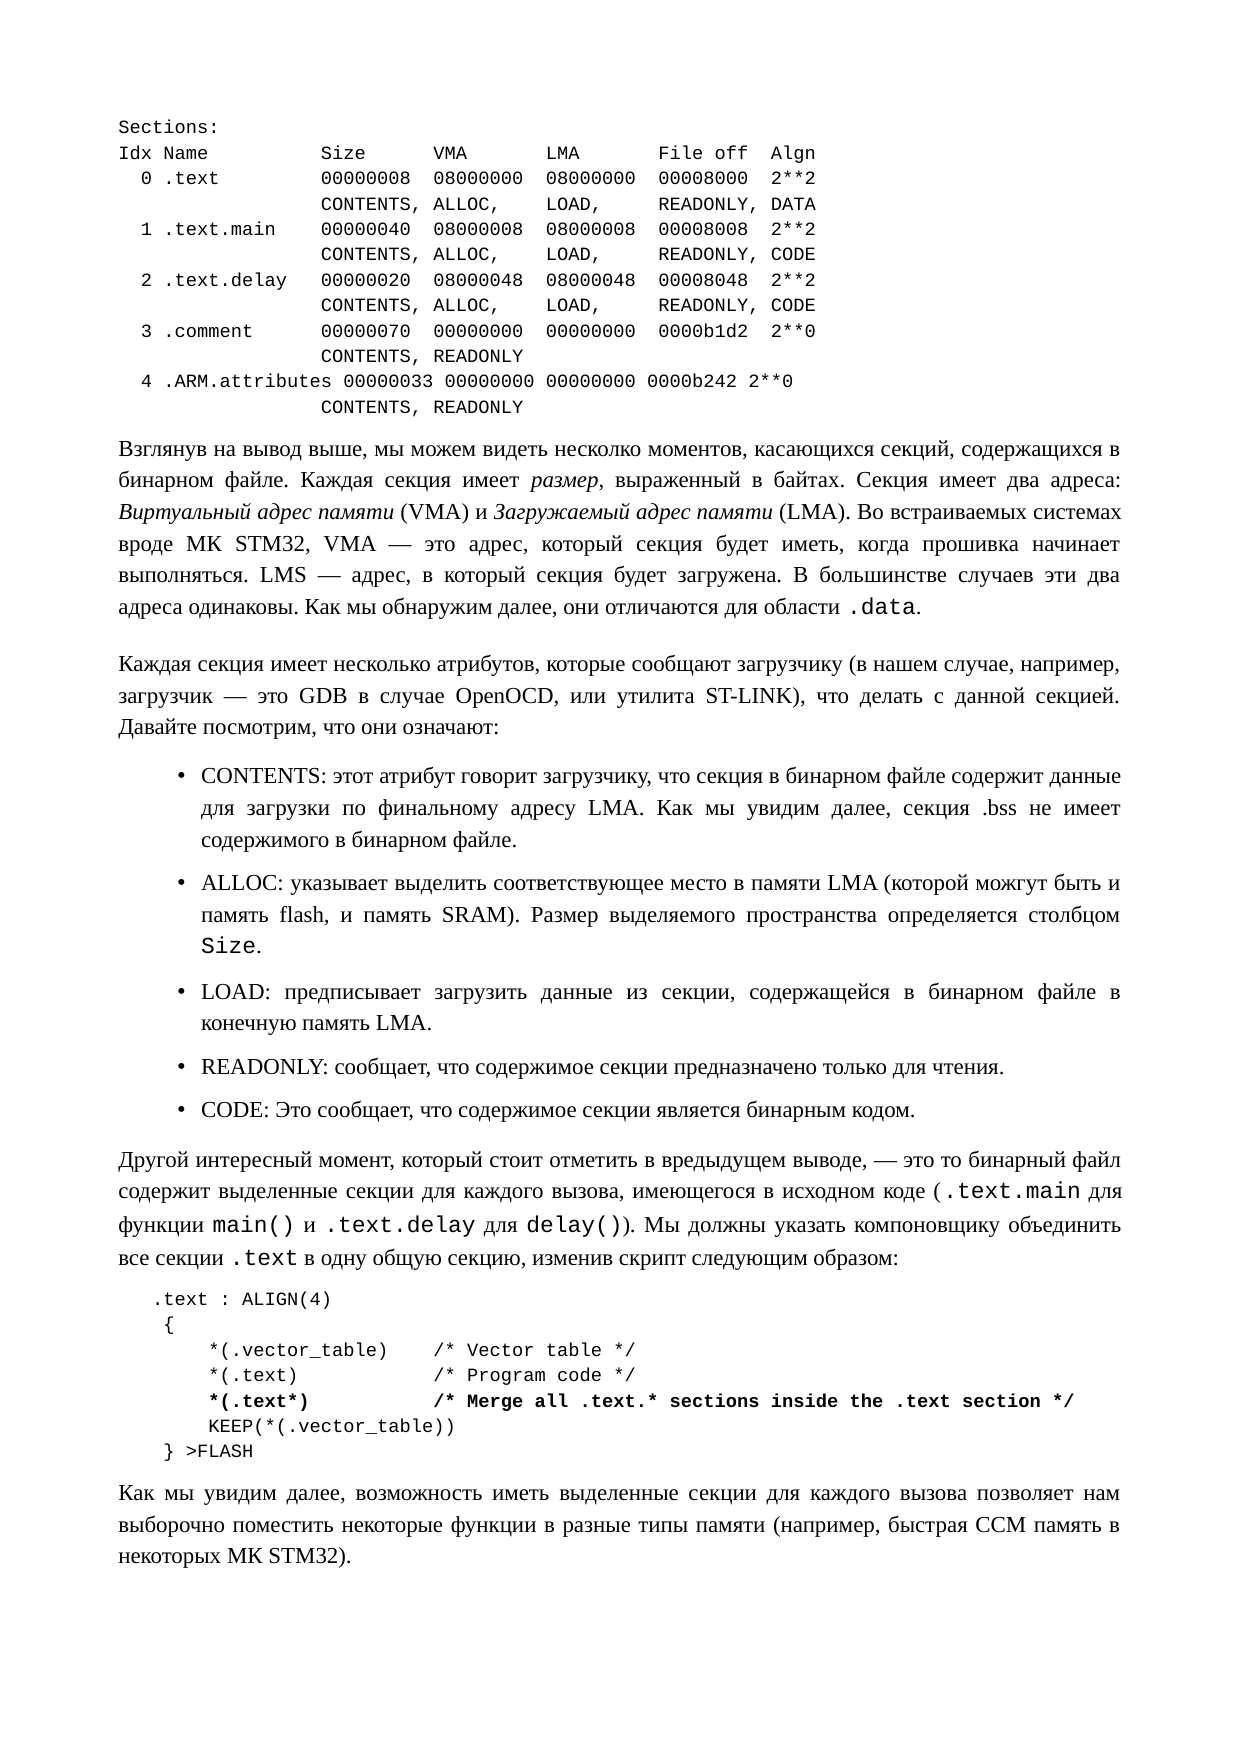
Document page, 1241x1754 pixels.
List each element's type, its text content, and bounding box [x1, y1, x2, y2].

list CODE: Это сообщает, что содержимое секции является бинарным кодом. [177, 1096, 1122, 1123]
list READONLY: сообщает, что содержимое секции предназначено только для чтения. [177, 1053, 1122, 1079]
text 4 .ARM.attributes 00000033 00000000 00000000 0000b242 2**0 [118, 372, 1122, 393]
text *(.text*) /* Merge all .text.* sections inside the .text section */ [118, 1391, 1122, 1413]
text { [118, 1315, 1122, 1336]
text Другой интересный момент, который стоит отметить в вредыдущем выводе, — это то бинарный файл содержит выделенные секции для каждого вызова, имеющегося в исходном коде (.text.main для функции main() и .text.delay для delay()). Мы должны указать компоновщику объединить все секции .text в одну общую секцию, изменив скрипт следующим образом: [118, 1146, 1122, 1272]
text CONTENTS, ALLOC, LOAD, READONLY, DATA [118, 194, 1122, 216]
text CONTENTS, READONLY [118, 347, 1122, 368]
text Взглянув на вывод выше, мы можем видеть несколко моментов, касающихся секций, содержащихся в бинарном файле. Каждая секция имеет размер, выраженный в байтах. Секция имеет два адреса: Виртуальный адрес памяти (VMA) и Загружаемый адрес памяти (LMA). Во встраиваемых системах вроде МК STM32, VMA — это адрес, который секция будет иметь, когда прошивка начинает выполняться. LMS — адрес, в который секция будет загружена. В большинстве случаев эти два адреса одинаковы. Как мы обнаружим далее, они отличаются для области .data. [118, 435, 1122, 621]
text CONTENTS, ALLOC, LOAD, READONLY, CODE [118, 245, 1122, 266]
text Idx Name Size VMA LMA File off Algn [118, 143, 1122, 165]
list ALLOC: указывает выделить соответствующее место в памяти LMA (которой можгут быть и память flash, и память SRAM). Размер выделяемого пространства определяется столбцом Size. [177, 869, 1122, 960]
text Каждая секция имеет несколько атрибутов, которые сообщают загрузчику (в нашем случае, например, загрузчик — это GDB в случае OpenOCD, или утилита ST-LINK), что делать с данной секцией. Давайте посмотрим, что они означают: [118, 650, 1122, 739]
text 0 .text 00000008 08000000 08000000 00008000 2**2 [118, 169, 1122, 190]
list LOAD: предписывает загрузить данные из секции, содержащейся в бинарном файле в конечную память LMA. [177, 978, 1122, 1036]
text } >FLASH [118, 1442, 1122, 1463]
text 3 .comment 00000070 00000000 00000000 0000b1d2 2**0 [118, 321, 1122, 343]
text KEEP(*(.vector_table)) [118, 1417, 1122, 1438]
text CONTENTS, READONLY [118, 398, 1122, 419]
text 2 .text.delay 00000020 08000048 08000048 00008048 2**2 [118, 271, 1122, 292]
list CONTENTS: этот атрибут говорит загрузчику, что секция в бинарном файле содержит данные для загрузки по финальному адресу LMA. Как мы увидим далее, секция .bss не имеет содержимого в бинарном файле. [177, 762, 1122, 852]
text Sections: [118, 118, 1122, 139]
text 1 .text.main 00000040 08000008 08000008 00008008 2**2 [118, 220, 1122, 241]
text .text : ALIGN(4) [118, 1290, 1122, 1311]
text CONTENTS, ALLOC, LOAD, READONLY, CODE [118, 296, 1122, 317]
text Как мы увидим далее, возможность иметь выделенные секции для каждого вызова позволяет нам выборочно поместить некоторые функции в разные типы памяти (например, быстрая CCM память в некоторых МК STM32). [118, 1479, 1122, 1569]
text *(.vector_table) /* Vector table */ [118, 1341, 1122, 1362]
text *(.text) /* Program code */ [118, 1366, 1122, 1387]
